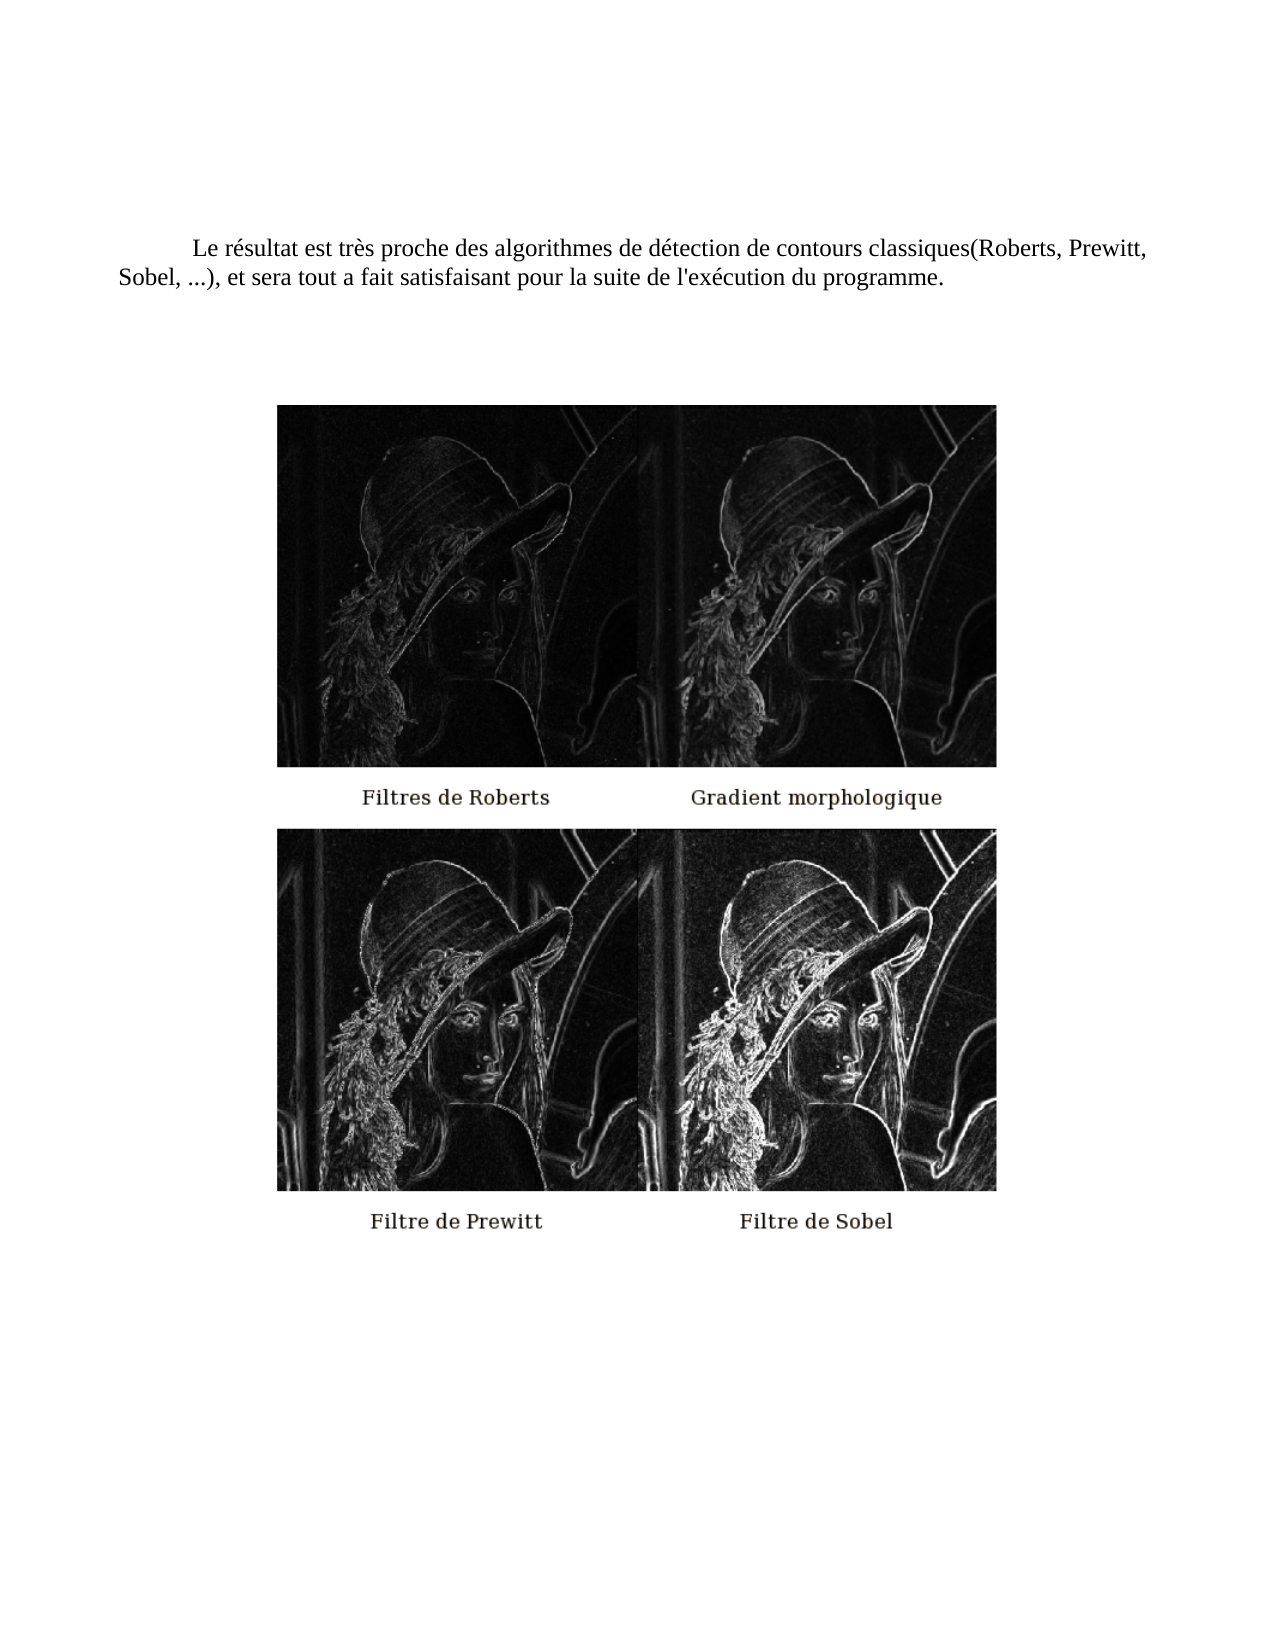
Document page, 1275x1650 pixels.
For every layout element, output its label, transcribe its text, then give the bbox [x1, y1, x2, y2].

picture [276, 405, 999, 1254]
text Le résultat est très proche des algorithmes de détection de contours classiques(Roberts, Prewitt, Sobel, ...), et sera tout a fait satisfaisant pour la suite de l'exécution du programme. [118, 233, 1157, 291]
